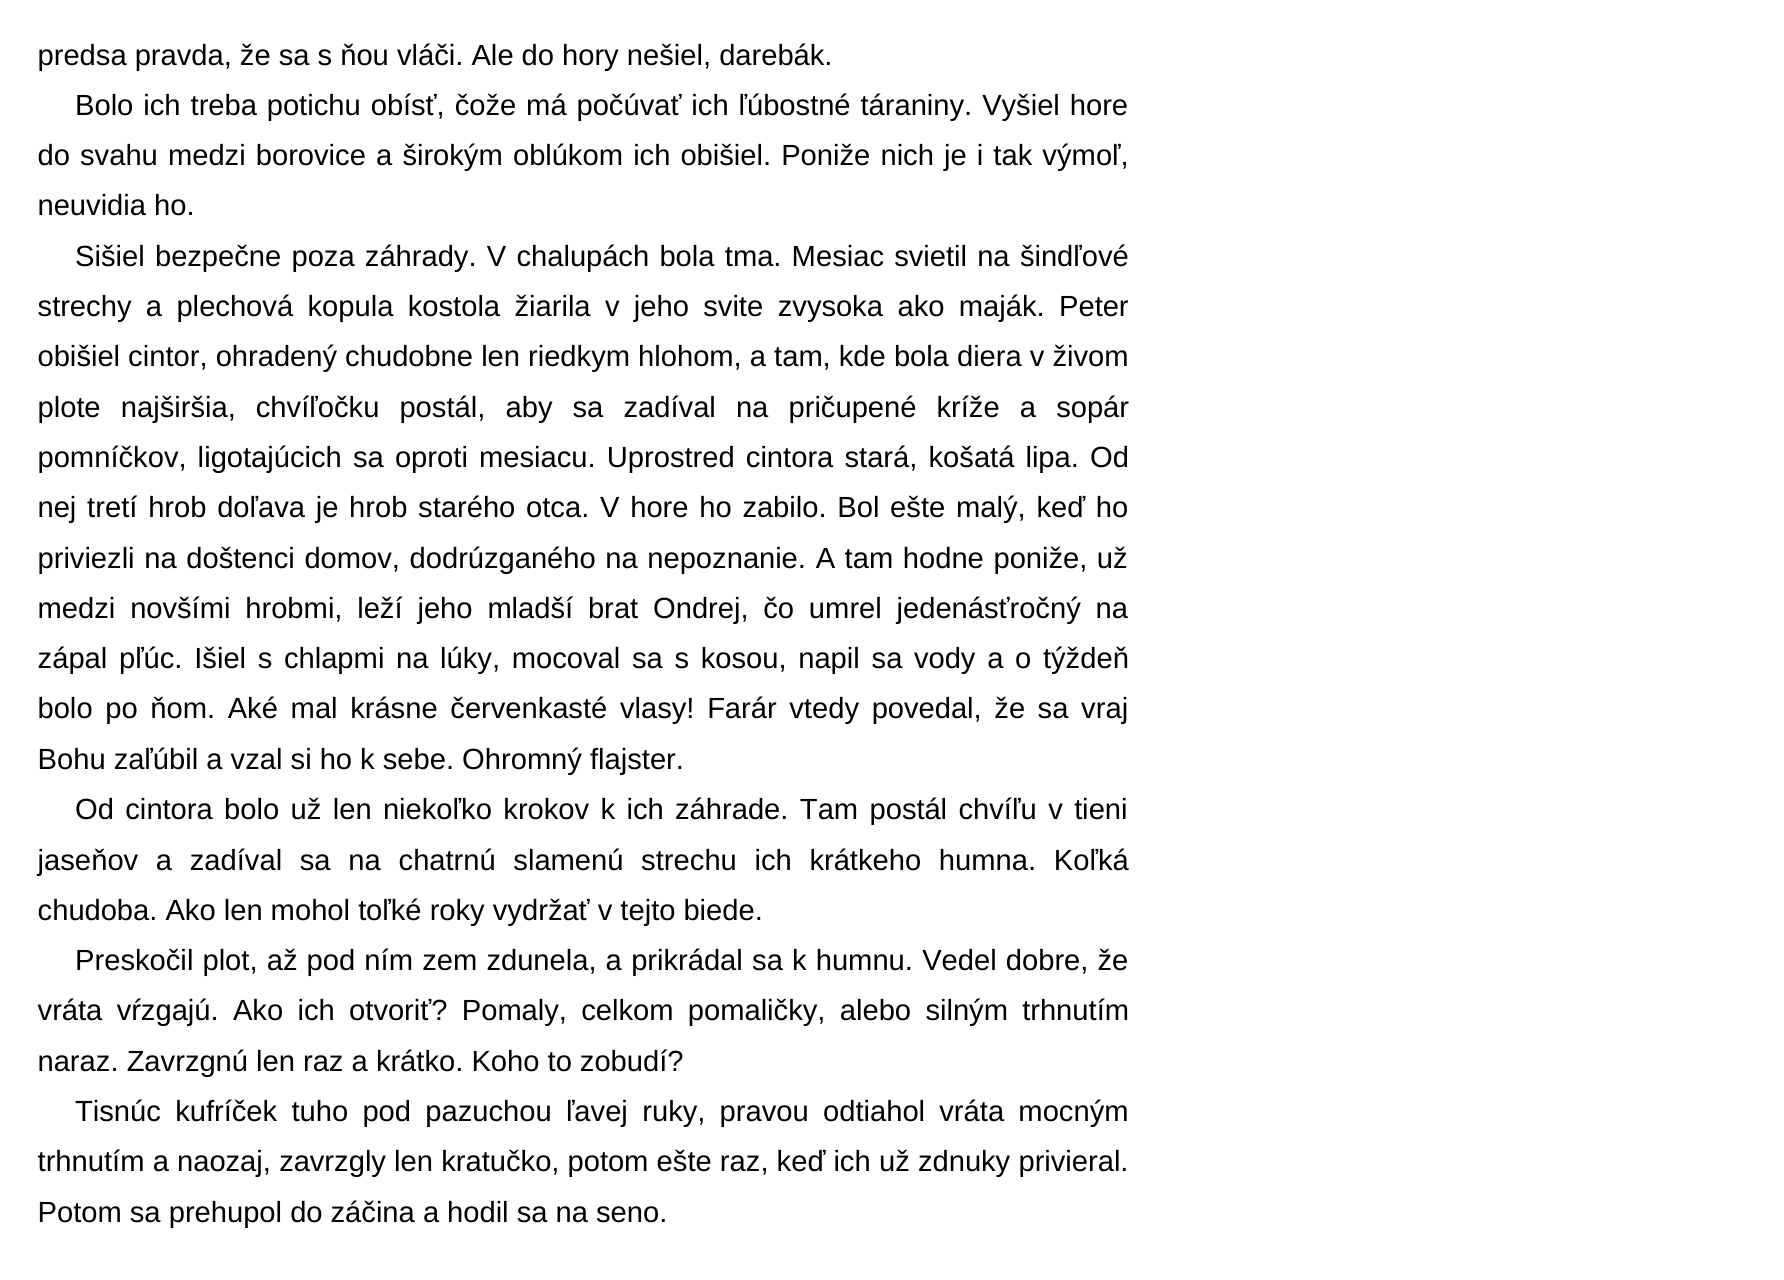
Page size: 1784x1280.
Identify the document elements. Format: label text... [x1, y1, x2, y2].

text Preskočil plot, až pod ním zem zdunela, a prikrádal sa k humnu. Vedel dobre, že vráta vŕzgajú. Ako ich otvoriť? Pomaly, celkom pomaličky, alebo silným trhnutím naraz. Zavrzgnú len raz a krátko. Koho to zobudí? [37, 943, 1130, 1077]
text predsa pravda, že sa s ňou vláči. Ale do hory nešiel, darebák. [37, 37, 1130, 71]
text Od cintora bolo už len niekoľko krokov k ich záhrade. Tam postál chvíľu v tieni jaseňov a zadíval sa na chatrnú slamenú strechu ich krátkeho humna. Koľká chudoba. Ako len mohol toľké roky vydržať v tejto biede. [37, 792, 1130, 926]
text Tisnúc kufríček tuho pod pazuchou ľavej ruky, pravou odtiahol vráta mocným trhnutím a naozaj, zavrzgly len kratučko, potom ešte raz, keď ich už zdnuky privieral. Potom sa prehupol do záčina a hodil sa na seno. [37, 1094, 1130, 1228]
text Sišiel bezpečne poza záhrady. V chalupách bola tma. Mesiac svietil na šindľové strechy a plechová kopula kostola žiarila v jeho svite zvysoka ako maják. Peter obišiel cintor, ohradený chudobne len riedkym hlohom, a tam, kde bola diera v živom plote najširšia, chvíľočku postál, aby sa zadíval na pričupené kríže a sopár pomníčkov, ligotajúcich sa oproti mesiacu. Uprostred cintora stará, košatá lipa. Od nej tretí hrob doľava je hrob starého otca. V hore ho zabilo. Bol ešte malý, keď ho priviezli na doštenci domov, dodrúzganého na nepoznanie. A tam hodne poniže, už medzi novšími hrobmi, leží jeho mladší brat Ondrej, čo umrel jedenásťročný na zápal pľúc. Išiel s chlapmi na lúky, mocoval sa s kosou, napil sa vody a o týždeň bolo po ňom. Aké mal krásne červenkasté vlasy! Farár vtedy povedal, že sa vraj Bohu zaľúbil a vzal si ho k sebe. Ohromný flajster. [37, 239, 1130, 775]
text Bolo ich treba potichu obísť, čože má počúvať ich ľúbostné táraniny. Vyšiel hore do svahu medzi borovice a širokým oblúkom ich obišiel. Poniže nich je i tak výmoľ, neuvidia ho. [37, 88, 1130, 222]
